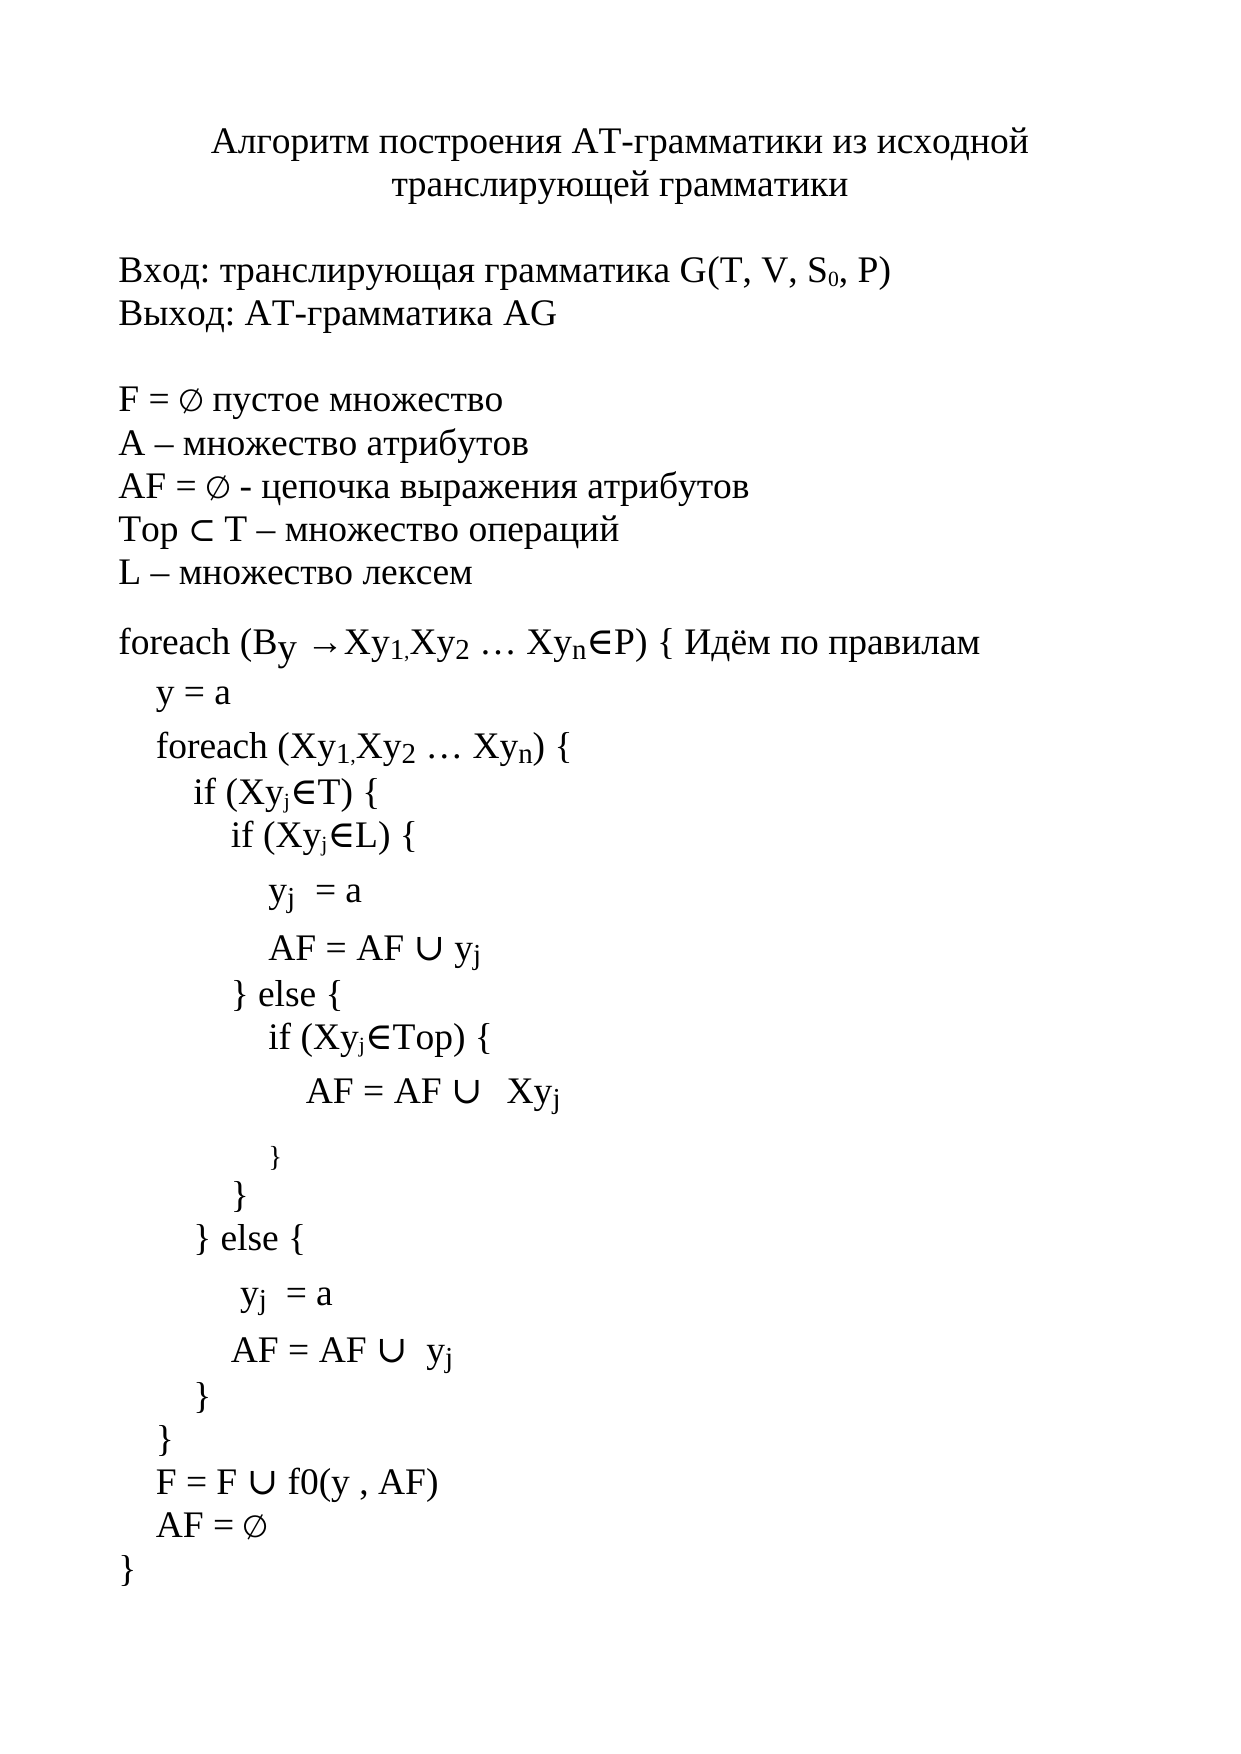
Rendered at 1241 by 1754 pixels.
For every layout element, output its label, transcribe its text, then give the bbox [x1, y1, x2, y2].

text AF = AF ∪ yj [118, 1316, 1122, 1373]
text if (Xyj∈L) { [118, 813, 1122, 856]
text if (Xyj∈T) { [118, 770, 1122, 813]
text Выход: АТ-грамматика AG [118, 291, 1122, 334]
text AF = AF ∪ yj [118, 913, 1122, 971]
text Top ⊂ T – множество операций [118, 506, 1122, 549]
text } [118, 1172, 1122, 1215]
text AF = ∅ - цепочка выражения атрибутов [118, 463, 1122, 506]
text } [118, 1115, 1122, 1172]
text AF = AF ∪ Xyj [118, 1057, 1122, 1115]
text foreach (By →Xy1,Xy2 … Xyn∈P) { Идём по правилам [118, 592, 1122, 669]
text if (Xyj∈Top) { [118, 1014, 1122, 1057]
text } [118, 1546, 1122, 1589]
text L – множество лексем [118, 549, 1122, 592]
text Алгоритм построения АТ-грамматики из исходной транслирующей грамматики [118, 118, 1122, 204]
text } [118, 1373, 1122, 1417]
text y = a [118, 669, 1122, 712]
text } [118, 1417, 1122, 1460]
text A – множество атрибутов [118, 420, 1122, 463]
text yj = a [118, 1258, 1122, 1316]
text Вход: транслирующая грамматика G(T, V, S0, P) [118, 247, 1122, 291]
text F = ∅ пустое множество [118, 377, 1122, 420]
text AF = ∅ [118, 1503, 1122, 1546]
text foreach (Xy1,Xy2 … Xyn) { [118, 712, 1122, 770]
text yj = a [118, 856, 1122, 913]
text } else { [118, 971, 1122, 1014]
text F = F ∪ f0(y , AF) [118, 1460, 1122, 1503]
text } else { [118, 1215, 1122, 1258]
